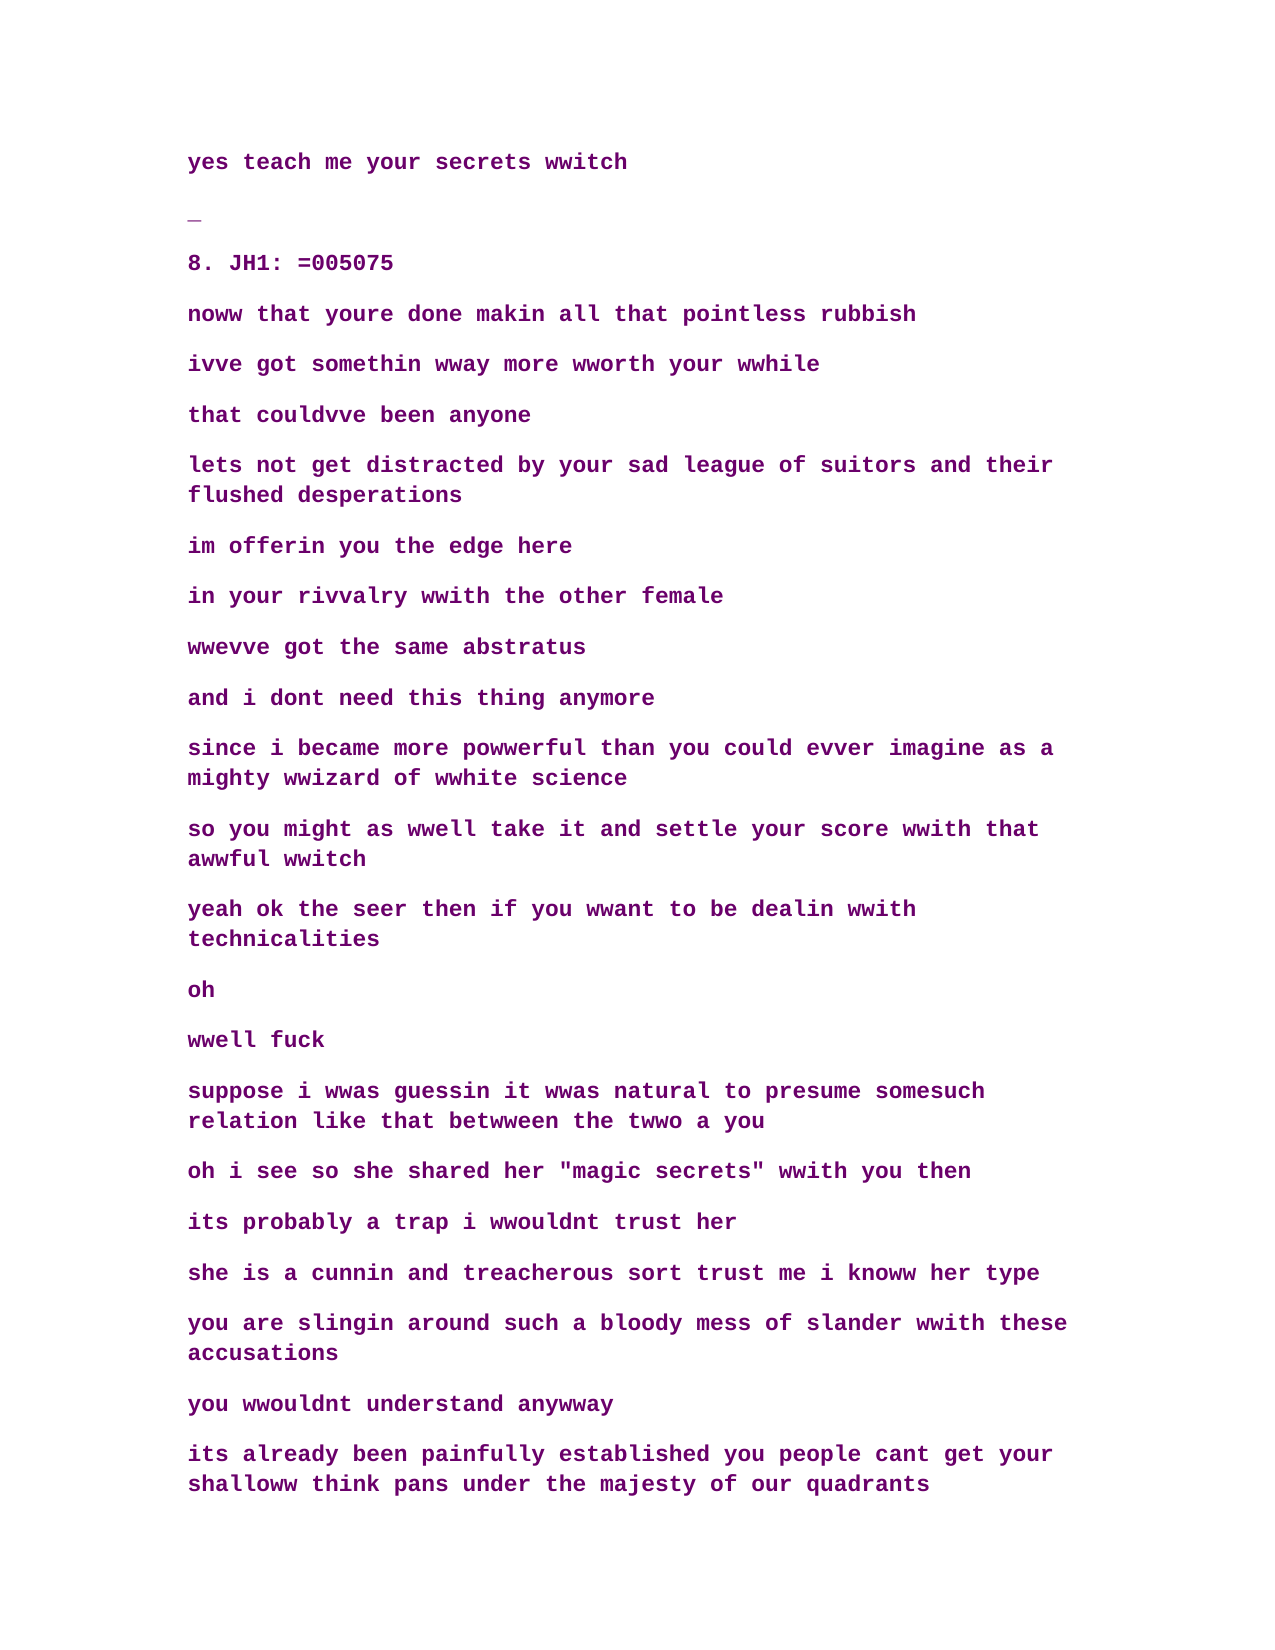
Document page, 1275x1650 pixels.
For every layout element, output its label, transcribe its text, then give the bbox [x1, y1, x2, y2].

text suppose i wwas guessin it wwas natural to presume somesuch relation like that betwween the twwo a you [187, 1079, 1087, 1135]
text and i dont need this thing anymore [187, 686, 1087, 712]
text its already been painfully established you people cant get your shalloww think pans under the majesty of our quadrants [187, 1442, 1087, 1498]
text im offerin you the edge here [187, 534, 1087, 560]
text ivve got somethin wway more wworth your wwhile [187, 352, 1087, 378]
text so you might as wwell take it and settle your score wwith that awwful wwitch [187, 817, 1087, 873]
text lets not get distracted by your sad league of suitors and their flushed desperations [187, 454, 1087, 509]
text _ [187, 201, 1087, 227]
text yeah ok the seer then if you wwant to be dealin wwith technicalities [187, 897, 1087, 953]
text oh i see so she shared her "magic secrets" wwith you then [187, 1159, 1087, 1186]
text 8. JH1: =005075 [187, 251, 1087, 277]
text since i became more powwerful than you could evver imagine as a mighty wwizard of wwhite science [187, 737, 1087, 792]
text its probably a trap i wwouldnt trust her [187, 1210, 1087, 1236]
text in your rivvalry wwith the other female [187, 585, 1087, 611]
text you are slingin around such a bloody mess of slander wwith these accusations [187, 1311, 1087, 1367]
text you wwouldnt understand anywway [187, 1392, 1087, 1418]
text noww that youre done makin all that pointless rubbish [187, 302, 1087, 328]
text wwevve got the same abstratus [187, 635, 1087, 661]
text oh [187, 978, 1087, 1004]
text wwell fuck [187, 1028, 1087, 1054]
text yes teach me your secrets wwitch [187, 150, 1087, 176]
text that couldvve been anyone [187, 403, 1087, 429]
text she is a cunnin and treacherous sort trust me i knoww her type [187, 1261, 1087, 1287]
